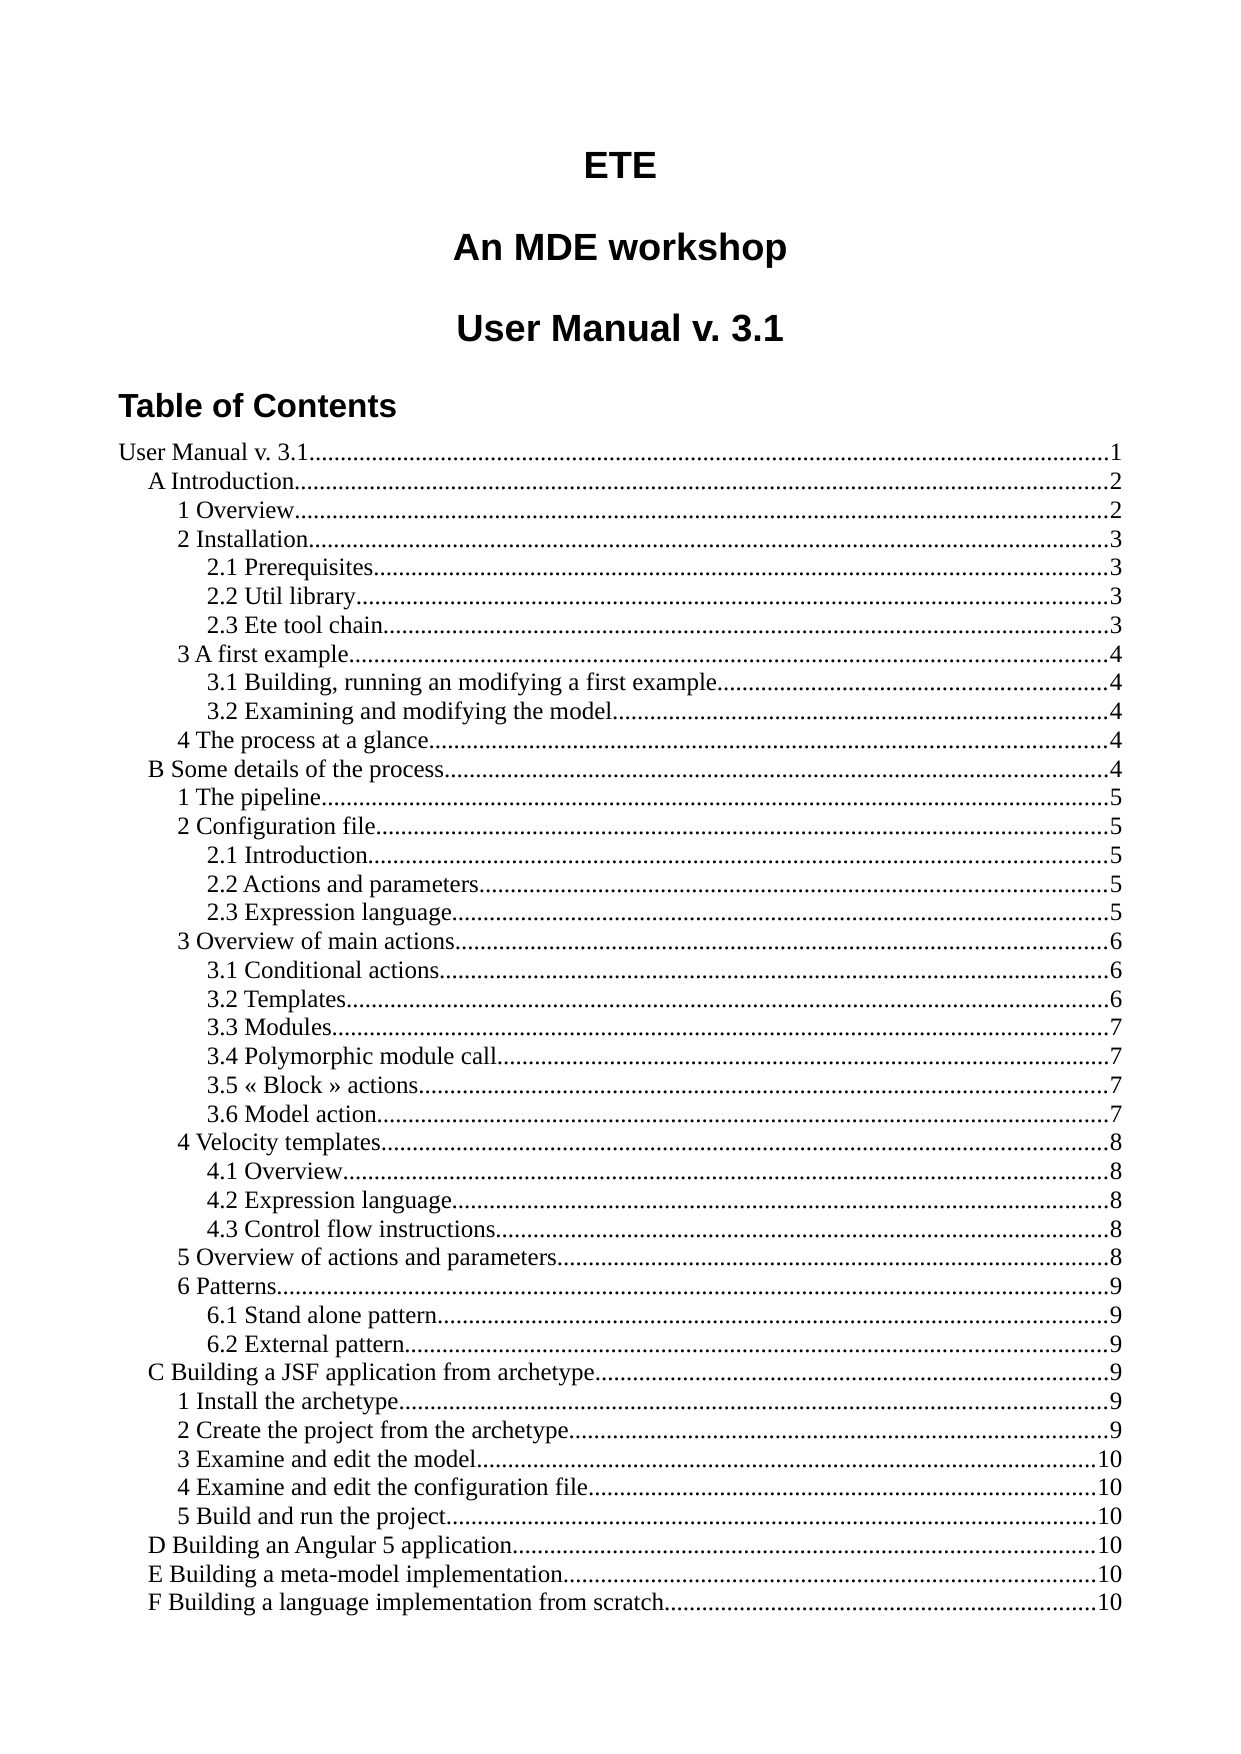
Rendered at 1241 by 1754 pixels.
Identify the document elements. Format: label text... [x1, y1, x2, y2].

text 2.1 Introduction 5 [207, 840, 1122, 869]
text B Some details of the process 4 [148, 754, 1122, 782]
text A Introduction 2 [148, 466, 1122, 495]
text 2 Installation 3 [177, 524, 1122, 552]
text 3.4 Polymorphic module call 7 [207, 1041, 1122, 1070]
text 3 Examine and edit the model 10 [177, 1444, 1122, 1472]
text 2 Configuration file 5 [177, 811, 1122, 840]
text 3.3 Modules 7 [207, 1012, 1122, 1041]
text 3.5 « Block » actions 7 [207, 1070, 1122, 1099]
subtitle ETE [118, 143, 1122, 187]
subtitle An MDE workshop [118, 224, 1122, 268]
text 2.2 Util library 3 [207, 581, 1122, 610]
text 4.2 Expression language 8 [207, 1185, 1122, 1214]
text 2.2 Actions and parameters 5 [207, 869, 1122, 897]
text 3 Overview of main actions 6 [177, 926, 1122, 955]
text 2 Create the project from the archetype 9 [177, 1415, 1122, 1444]
text 2.1 Prerequisites 3 [207, 552, 1122, 581]
text 3.6 Model action 7 [207, 1099, 1122, 1127]
text 2.3 Expression language 5 [207, 897, 1122, 926]
text 5 Overview of actions and parameters 8 [177, 1242, 1122, 1271]
subtitle User Manual v. 3.1 [118, 305, 1122, 349]
text 3 A first example 4 [177, 639, 1122, 667]
text 3.1 Building, running an modifying a first example 4 [207, 667, 1122, 696]
text 4.3 Control flow instructions 8 [207, 1214, 1122, 1242]
text 1 Overview 2 [177, 495, 1122, 524]
text 3.1 Conditional actions 6 [207, 955, 1122, 984]
text 4 Velocity templates 8 [177, 1127, 1122, 1156]
text F Building a language implementation from scratch 10 [148, 1587, 1122, 1616]
text 5 Build and run the project 10 [177, 1501, 1122, 1530]
text 6 Patterns 9 [177, 1271, 1122, 1300]
text 4.1 Overview 8 [207, 1156, 1122, 1185]
text D Building an Angular 5 application 10 [148, 1530, 1122, 1559]
text 4 The process at a glance 4 [177, 725, 1122, 754]
text 4 Examine and edit the configuration file 10 [177, 1472, 1122, 1501]
text 3.2 Templates 6 [207, 984, 1122, 1012]
text User Manual v. 3.1 1 [118, 437, 1122, 466]
text 6.2 External pattern 9 [207, 1329, 1122, 1357]
subtitle Table of Contents [118, 387, 1122, 425]
text 1 The pipeline 5 [177, 782, 1122, 811]
text 2.3 Ete tool chain 3 [207, 610, 1122, 639]
text C Building a JSF application from archetype 9 [148, 1357, 1122, 1386]
text 6.1 Stand alone pattern 9 [207, 1300, 1122, 1329]
text E Building a meta-model implementation 10 [148, 1559, 1122, 1587]
text 1 Install the archetype 9 [177, 1386, 1122, 1415]
text 3.2 Examining and modifying the model 4 [207, 696, 1122, 725]
